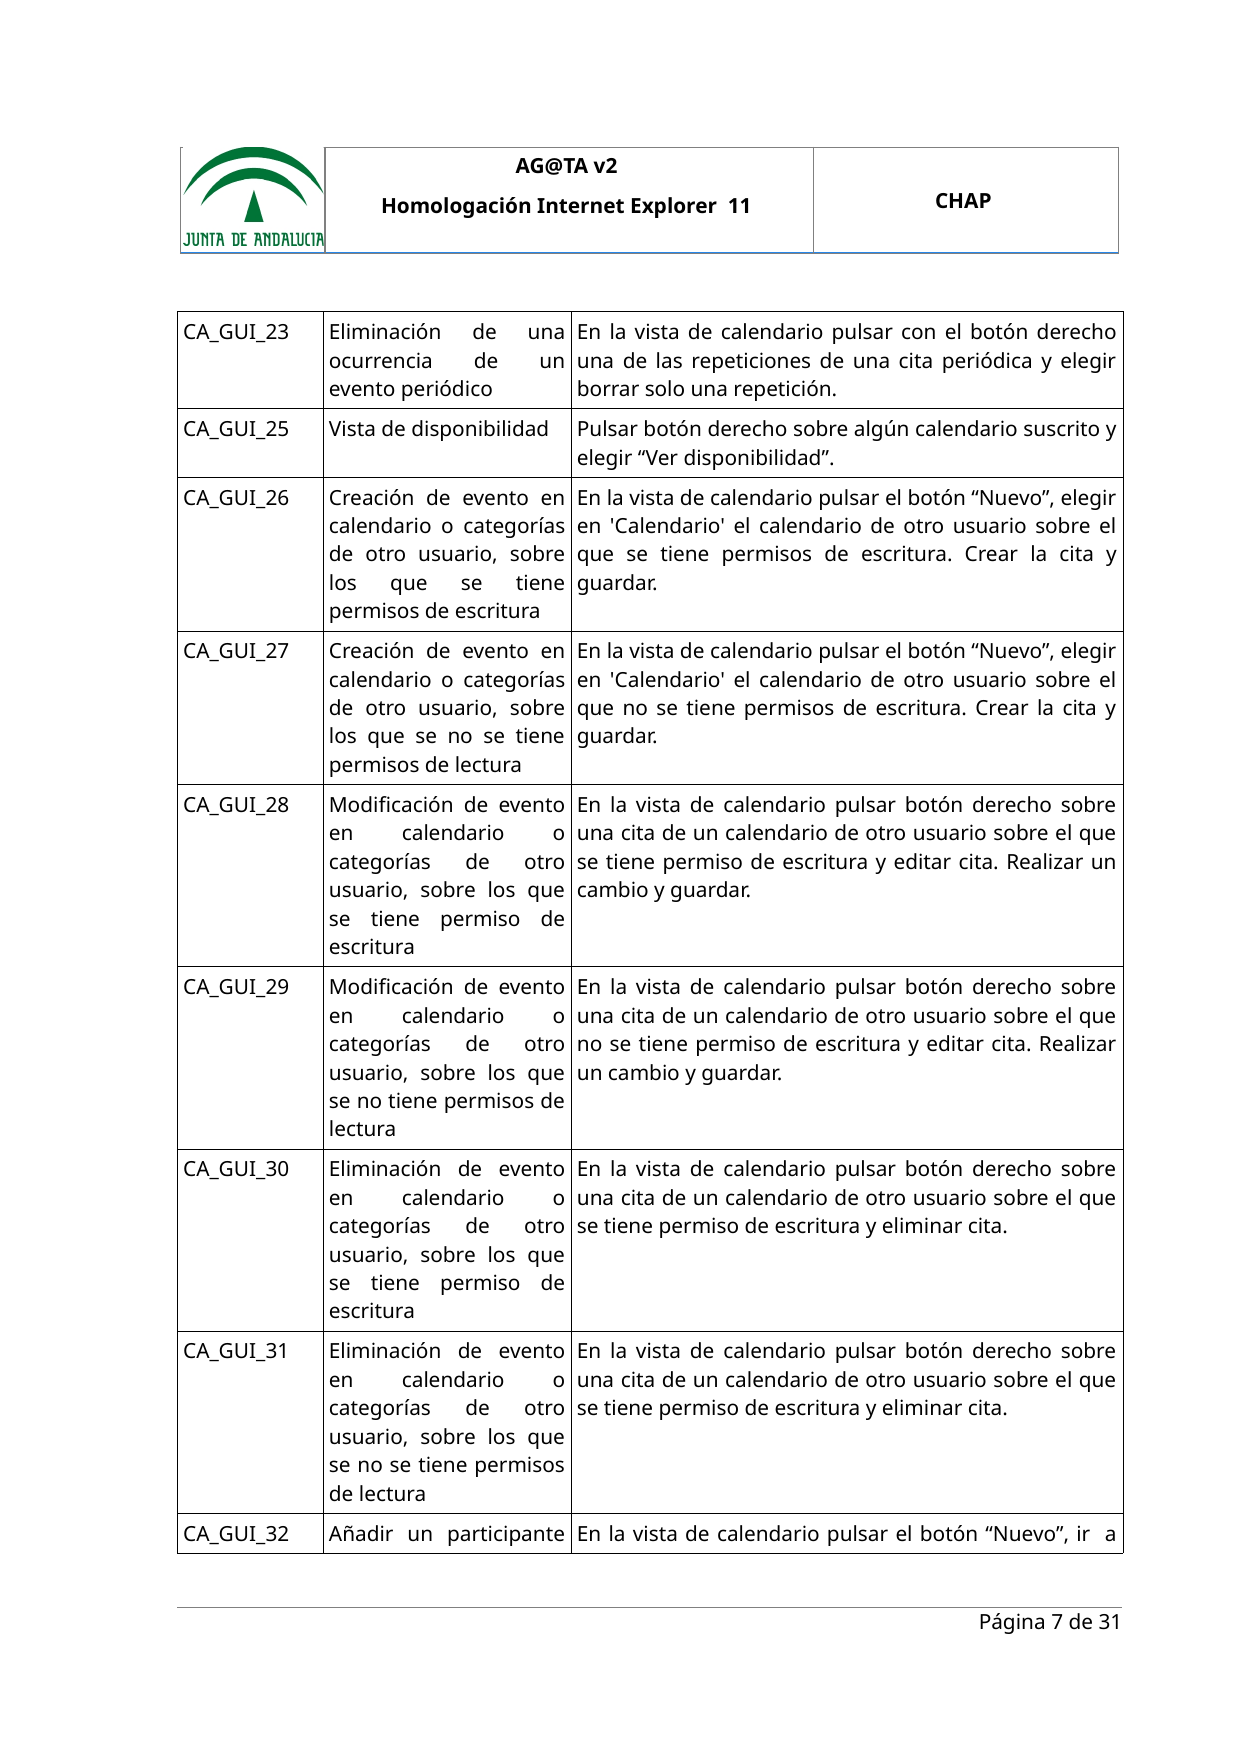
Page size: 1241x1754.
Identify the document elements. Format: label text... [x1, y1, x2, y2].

table_cell CA_GUI_31 [178, 1332, 323, 1513]
table_cell En la vista de calendario pulsar botón derecho sobre una cita de un calendario de otro usuario sobre el que se tiene permiso de escritura y editar cita. Realizar un cambio y guardar. [572, 785, 1123, 966]
table_cell Eliminación de evento en calendario o categorías de otro usuario, sobre los que se tiene permiso de escritura [324, 1150, 571, 1331]
table_cell Modificación de evento en calendario o categorías de otro usuario, sobre los que se no tiene permisos de lectura [324, 967, 571, 1149]
table_cell Eliminación de evento en calendario o categorías de otro usuario, sobre los que se no se tiene permisos de lectura [324, 1332, 571, 1513]
table_cell CA_GUI_28 [178, 785, 323, 966]
table_cell En la vista de calendario pulsar botón derecho sobre una cita de un calendario de otro usuario sobre el que se tiene permiso de escritura y eliminar cita. [572, 1150, 1123, 1331]
table_cell CA_GUI_30 [178, 1150, 323, 1331]
table_cell En la vista de calendario pulsar el botón “Nuevo”, elegir en 'Calendario' el calendario de otro usuario sobre el que se tiene permisos de escritura. Crear la cita y guardar. [572, 478, 1123, 631]
table_cell En la vista de calendario pulsar el botón “Nuevo”, elegir en 'Calendario' el calendario de otro usuario sobre el que no se tiene permisos de escritura. Crear la cita y guardar. [572, 632, 1123, 784]
table_cell CA_GUI_27 [178, 632, 323, 784]
table_cell Modificación de evento en calendario o categorías de otro usuario, sobre los que se tiene permiso de escritura [324, 785, 571, 966]
table_cell Pulsar botón derecho sobre algún calendario suscrito y elegir “Ver disponibilidad”. [572, 409, 1123, 477]
table_cell Vista de disponibilidad [324, 409, 571, 477]
table_cell CA_GUI_23 [178, 312, 323, 408]
table_cell En la vista de calendario pulsar con el botón derecho una de las repeticiones de una cita periódica y elegir borrar solo una repetición. [572, 312, 1123, 408]
table_cell Eliminación de una ocurrencia de un evento periódico [324, 312, 571, 408]
table_cell En la vista de calendario pulsar botón derecho sobre una cita de un calendario de otro usuario sobre el que se tiene permiso de escritura y eliminar cita. [572, 1332, 1123, 1513]
table_cell En la vista de calendario pulsar botón derecho sobre una cita de un calendario de otro usuario sobre el que no se tiene permiso de escritura y editar cita. Realizar un cambio y guardar. [572, 967, 1123, 1149]
table_cell CA_GUI_32 [178, 1514, 323, 1553]
table_cell Creación de evento en calendario o categorías de otro usuario, sobre los que se tiene permisos de escritura [324, 478, 571, 631]
table_cell CA_GUI_29 [178, 967, 323, 1149]
table_cell En la vista de calendario pulsar el botón “Nuevo”, ir a [572, 1514, 1123, 1553]
table_cell Creación de evento en calendario o categorías de otro usuario, sobre los que se no se tiene permisos de lectura [324, 632, 571, 784]
table_cell CA_GUI_26 [178, 478, 323, 631]
picture [183, 147, 324, 246]
table_cell Añadir un participante [324, 1514, 571, 1553]
table_cell CA_GUI_25 [178, 409, 323, 477]
